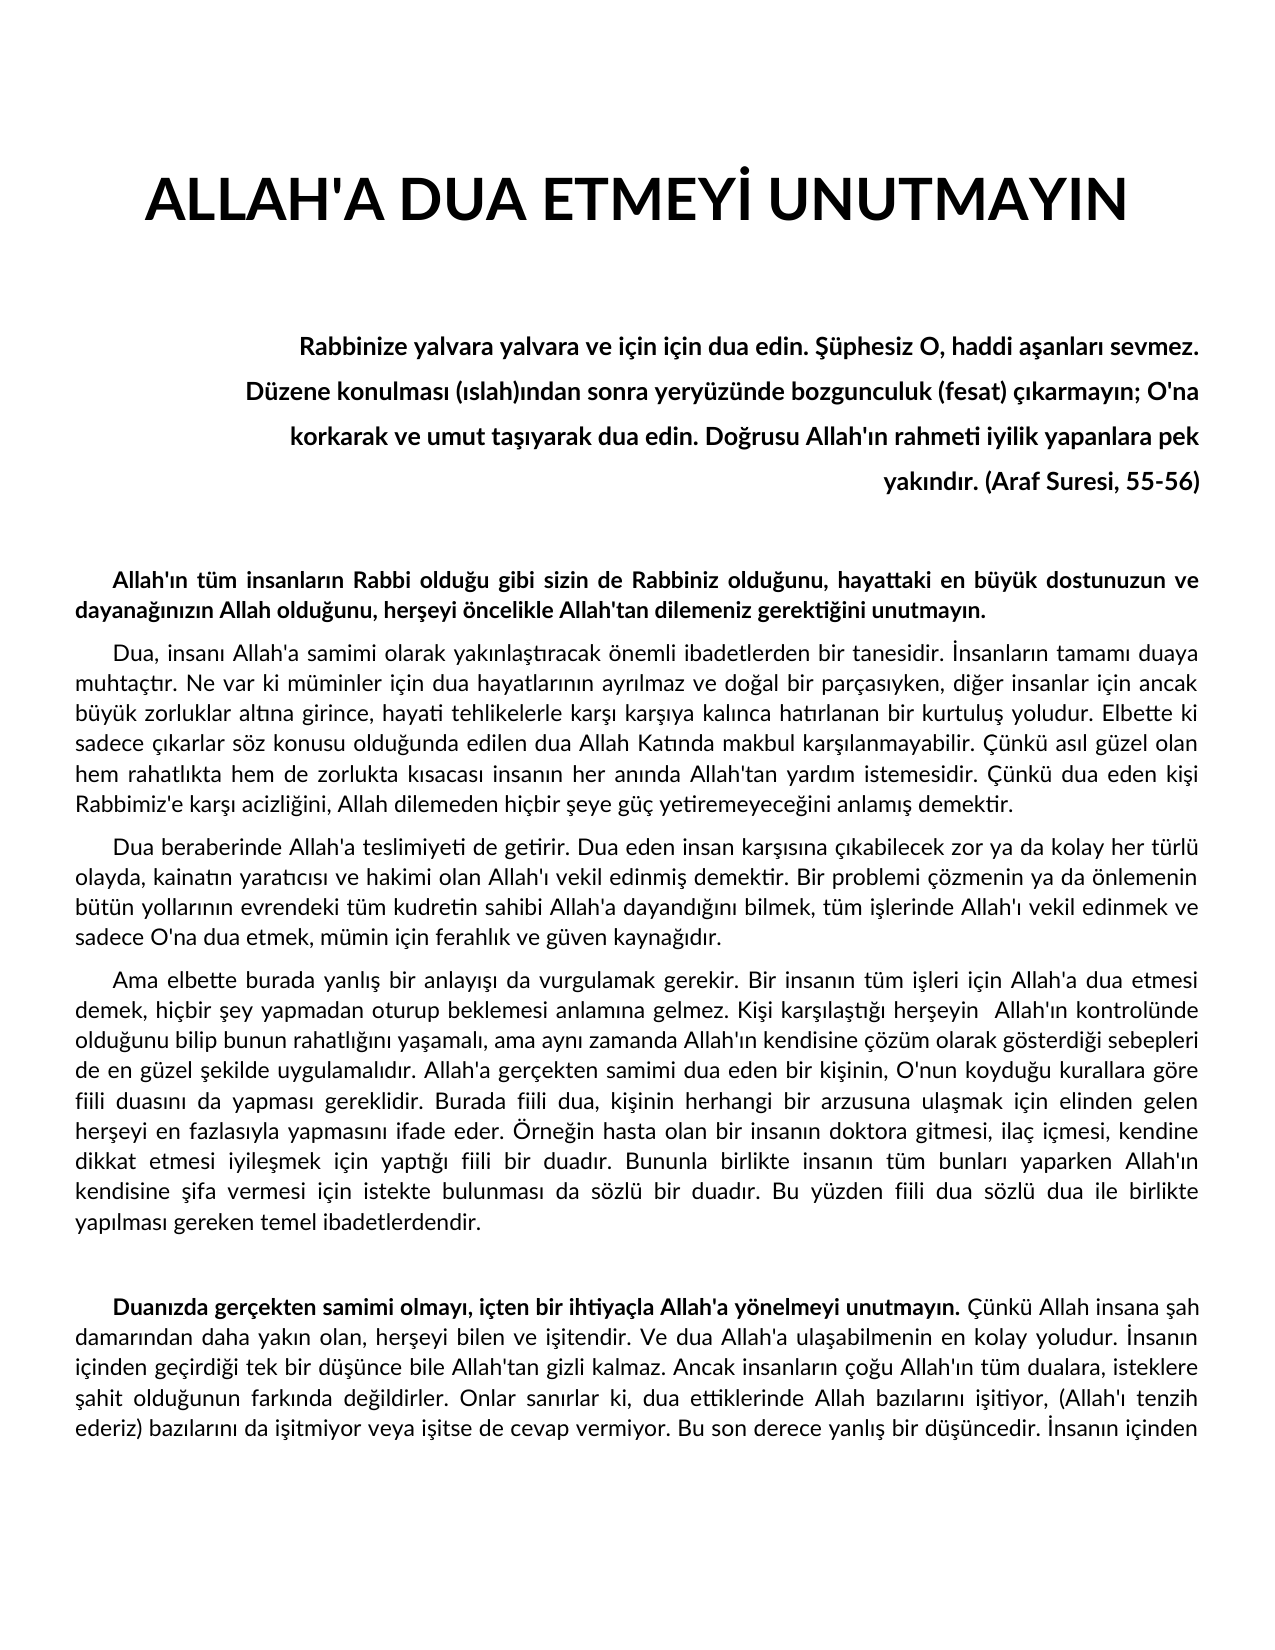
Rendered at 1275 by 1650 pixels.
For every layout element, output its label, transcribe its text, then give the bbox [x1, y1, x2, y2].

text Rabbinize yalvara yalvara ve için için dua edin. Şüphesiz O, haddi aşanları sevmez. Düzene konulması (ıslah)ından sonra yeryüzünde bozgunculuk (fesat) çıkarmayın; O'na korkarak ve umut taşıyarak dua edin. Doğrusu Allah'ın rahmeti iyilik yapanlara pek yakındır. (Araf Suresi, 55-56) [193, 330, 1200, 495]
text Ama elbette burada yanlış bir anlayışı da vurgulamak gerekir. Bir insanın tüm işleri için Allah'a dua etmesi demek, hiçbir şey yapmadan oturup beklemesi anlamına gelmez. Kişi karşılaştığı herşeyin Allah'ın kontrolünde olduğunu bilip bunun rahatlığını yaşamalı, ama aynı zamanda Allah'ın kendisine çözüm olarak gösterdiği sebepleri de en güzel şekilde uygulamalıdır. Allah'a gerçekten samimi dua eden bir kişinin, O'nun koyduğu kurallara göre fiili duasını da yapması gereklidir. Burada fiili dua, kişinin herhangi bir arzusuna ulaşmak için elinden gelen herşeyi en fazlasıyla yapmasını ifade eder. Örneğin hasta olan bir insanın doktora gitmesi, ilaç içmesi, kendine dikkat etmesi iyileşmek için yaptığı fiili bir duadır. Bununla birlikte insanın tüm bunları yaparken Allah'ın kendisine şifa vermesi için istekte bulunması da sözlü bir duadır. Bu yüzden fiili dua sözlü dua ile birlikte yapılması gereken temel ibadetlerdendir. [75, 966, 1200, 1235]
text Duanızda gerçekten samimi olmayı, içten bir ihtiyaçla Allah'a yönelmeyi unutmayın. Çünkü Allah insana şah damarından daha yakın olan, herşeyi bilen ve işitendir. Ve dua Allah'a ulaşabilmenin en kolay yoludur. İnsanın içinden geçirdiği tek bir düşünce bile Allah'tan gizli kalmaz. Ancak insanların çoğu Allah'ın tüm dualara, isteklere şahit olduğunun farkında değildirler. Onlar sanırlar ki, dua ettiklerinde Allah bazılarını işitiyor, (Allah'ı tenzih ederiz) bazılarını da işitmiyor veya işitse de cevap vermiyor. Bu son derece yanlış bir düşüncedir. İnsanın içinden [75, 1293, 1200, 1441]
text Dua, insanı Allah'a samimi olarak yakınlaştıracak önemli ibadetlerden bir tanesidir. İnsanların tamamı duaya muhtaçtır. Ne var ki müminler için dua hayatlarının ayrılmaz ve doğal bir parçasıyken, diğer insanlar için ancak büyük zorluklar altına girince, hayati tehlikelerle karşı karşıya kalınca hatırlanan bir kurtuluş yoludur. Elbette ki sadece çıkarlar söz konusu olduğunda edilen dua Allah Katında makbul karşılanmayabilir. Çünkü asıl güzel olan hem rahatlıkta hem de zorlukta kısacası insanın her anında Allah'tan yardım istemesidir. Çünkü dua eden kişi Rabbimiz'e karşı acizliğini, Allah dilemeden hiçbir şeye güç yetiremeyeceğini anlamış demektir. [75, 638, 1200, 817]
text Allah'ın tüm insanların Rabbi olduğu gibi sizin de Rabbiniz olduğunu, hayattaki en büyük dostunuzun ve dayanağınızın Allah olduğunu, herşeyi öncelikle Allah'tan dilemeniz gerektiğini unutmayın. [75, 566, 1200, 623]
subtitle ALLAH'A DUA ETMEYİ UNUTMAYIN [75, 162, 1200, 232]
text Dua beraberinde Allah'a teslimiyeti de getirir. Dua eden insan karşısına çıkabilecek zor ya da kolay her türlü olayda, kainatın yaratıcısı ve hakimi olan Allah'ı vekil edinmiş demektir. Bir problemi çözmenin ya da önlemenin bütün yollarının evrendeki tüm kudretin sahibi Allah'a dayandığını bilmek, tüm işlerinde Allah'ı vekil edinmek ve sadece O'na dua etmek, mümin için ferahlık ve güven kaynağıdır. [75, 832, 1200, 950]
